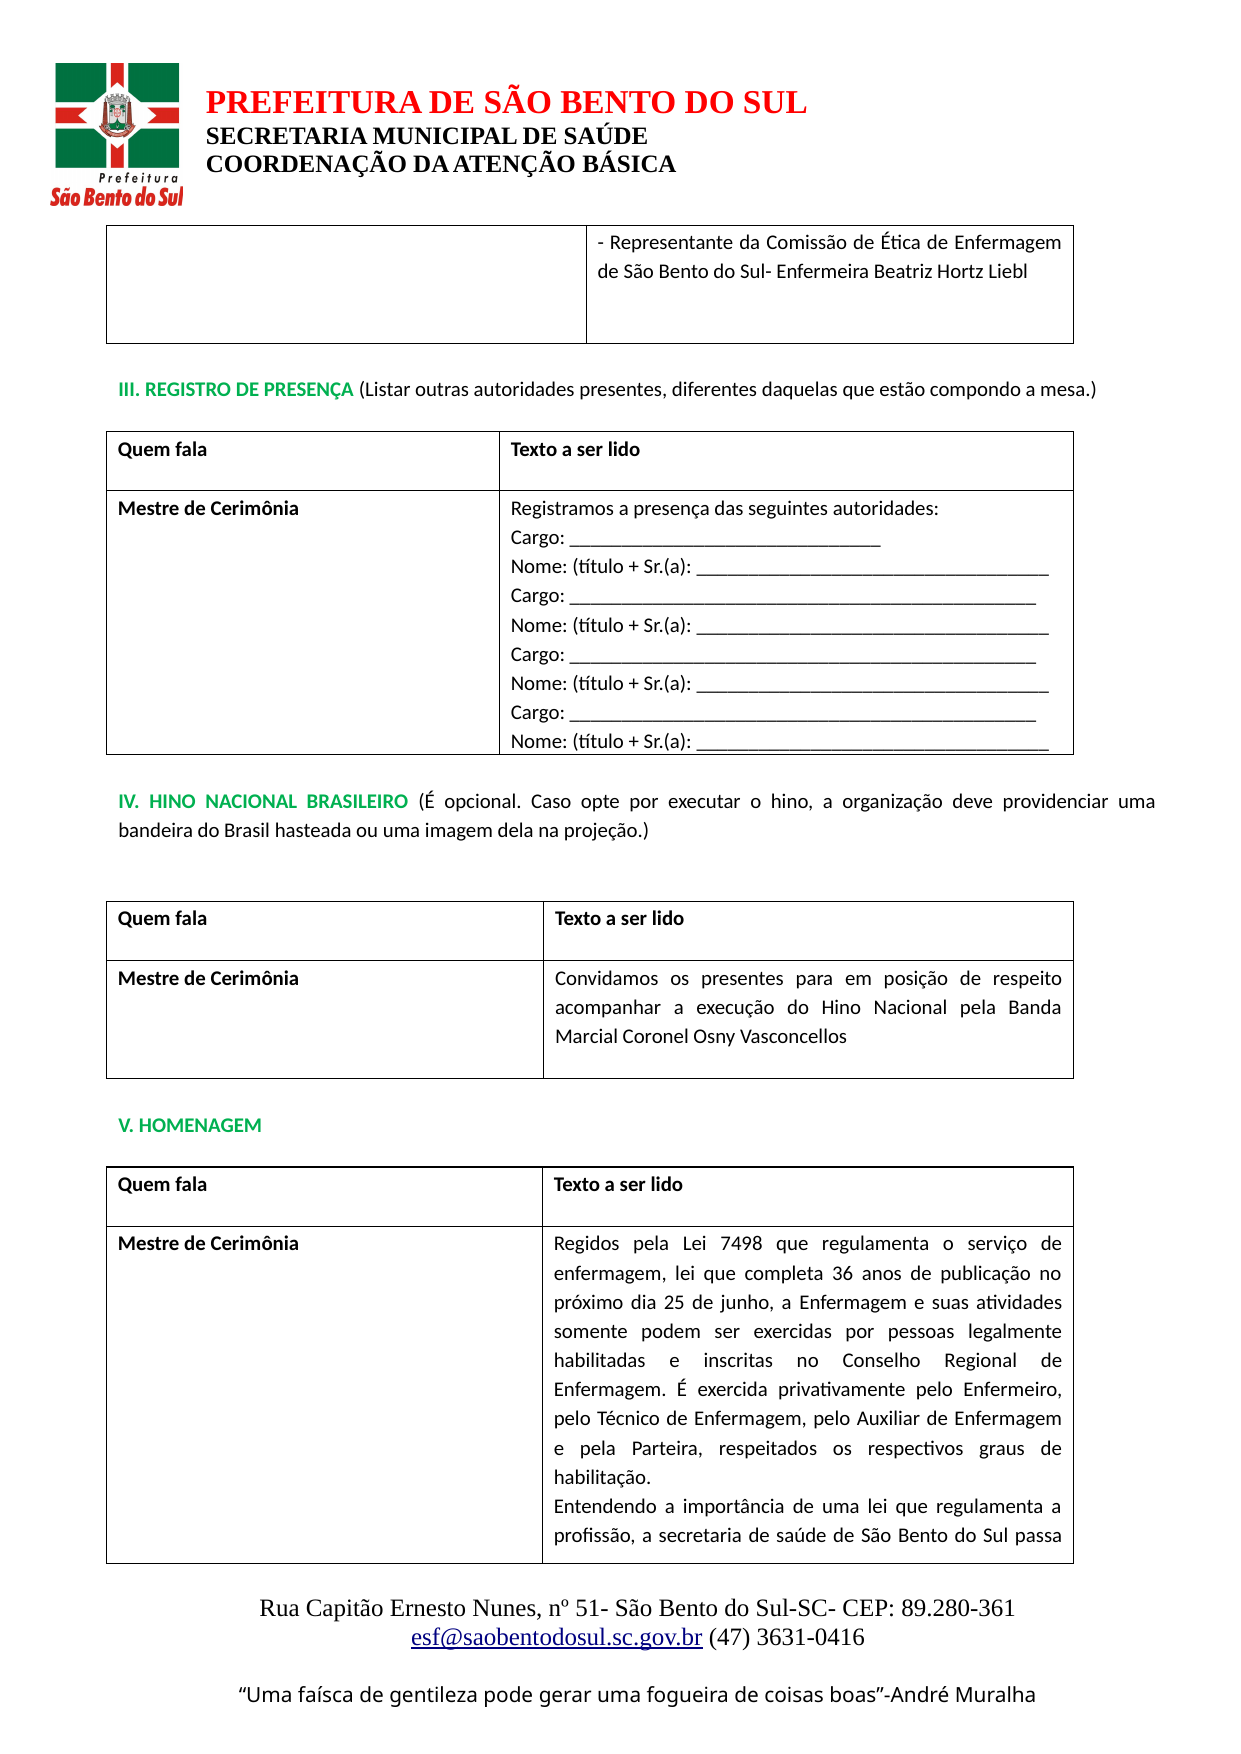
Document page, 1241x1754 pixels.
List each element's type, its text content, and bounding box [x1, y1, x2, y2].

picture [50, 63, 183, 206]
table_cell - Representante da Comissão de Ética de Enfermagem de São Bento do Sul- Enfermeira Beatriz Hortz Liebl [587, 226, 1073, 342]
table_cell Mestre de Cerimônia [107, 491, 499, 754]
table_cell Convidamos os presentes para em posição de respeito acompanhar a execução do Hino Nacional pela Banda Marcial Coronel Osny Vasconcellos [544, 961, 1073, 1078]
table_header Quem fala [107, 902, 543, 960]
table_cell Registramos a presença das seguintes autoridades: Cargo: ______________________________ Nome: (título + Sr.(a): __________________________________ Cargo: _____________________________________________ Nome: (título + Sr.(a): __________________________________ Cargo: _____________________________________________ Nome: (título + Sr.(a): __________________________________ Cargo: _____________________________________________ Nome: (título + Sr.(a): __________________________________ [500, 491, 1073, 754]
table_header Texto a ser lido [500, 432, 1073, 490]
table_cell Mestre de Cerimônia [107, 961, 543, 1078]
table_cell Mestre de Cerimônia [107, 1227, 542, 1563]
table_header Quem fala [107, 1168, 542, 1226]
text IV. HINO NACIONAL BRASILEIRO (É opcional. Caso opte por executar o hino, a organização deve providenciar uma bandeira do Brasil hasteada ou uma imagem dela na projeção.) [118, 784, 1157, 842]
table_header Texto a ser lido [543, 1168, 1073, 1226]
table_header Texto a ser lido [544, 902, 1073, 960]
table_cell [107, 226, 586, 342]
text III. REGISTRO DE PRESENÇA (Listar outras autoridades presentes, diferentes daquelas que estão compondo a mesa.) [118, 373, 1157, 402]
text V. HOMENAGEM [118, 1108, 1157, 1137]
table_header Quem fala [107, 432, 499, 490]
table_cell Regidos pela Lei 7498 que regulamenta o serviço de enfermagem, lei que completa 36 anos de publicação no próximo dia 25 de junho, a Enfermagem e suas atividades somente podem ser exercidas por pessoas legalmente habilitadas e inscritas no Conselho Regional de Enfermagem. É exercida privativamente pelo Enfermeiro, pelo Técnico de Enfermagem, pelo Auxiliar de Enfermagem e pela Parteira, respeitados os respectivos graus de habilitação. Entendendo a importância de uma lei que regulamenta a profissão, a secretaria de saúde de São Bento do Sul passa [543, 1227, 1073, 1563]
